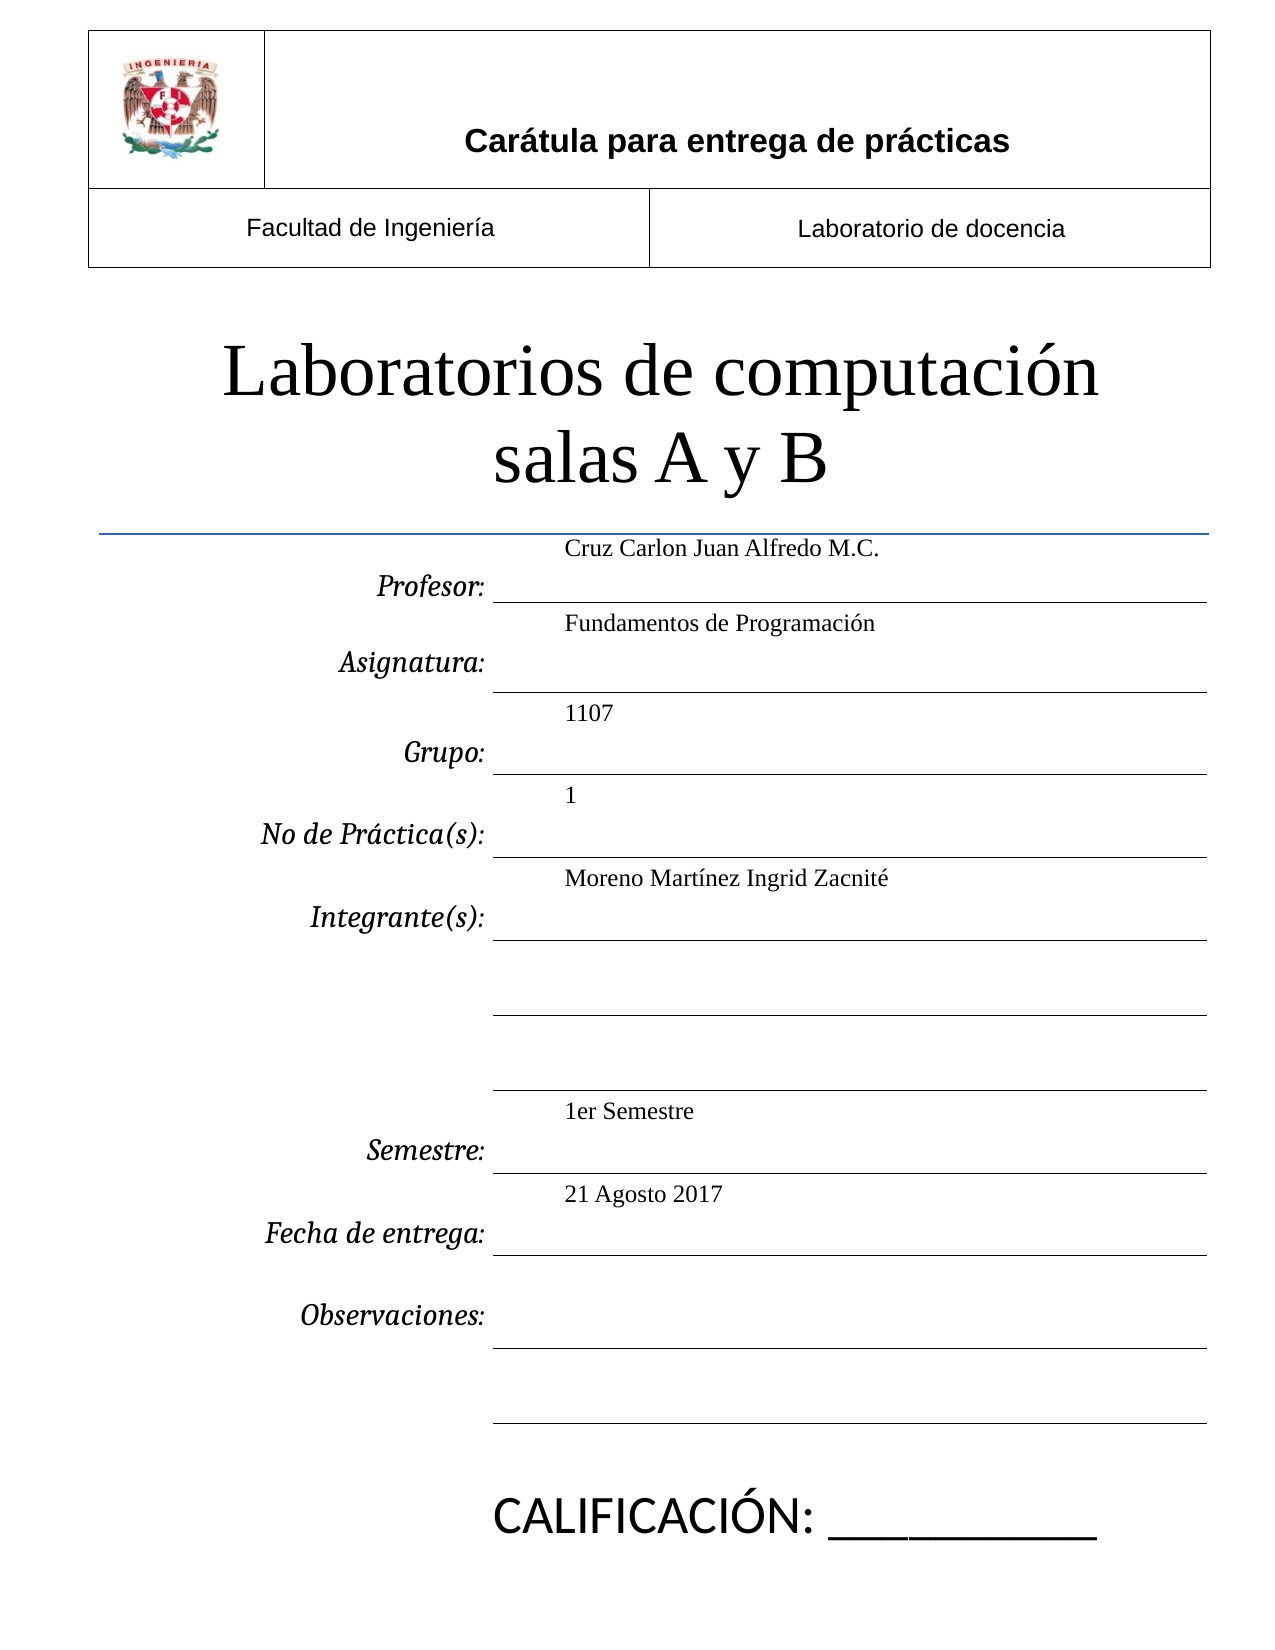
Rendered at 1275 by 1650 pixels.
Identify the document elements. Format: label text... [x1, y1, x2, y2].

text Laboratorios de computación [118, 326, 1205, 412]
table_cell [118, 1348, 493, 1423]
table_header [493, 527, 1207, 533]
text CALIFICACIÓN: __________ [118, 1481, 1205, 1547]
table_cell [118, 940, 493, 1015]
table_cell Semestre: [118, 1090, 493, 1173]
table_cell 21 Agosto 2017 [493, 1174, 1207, 1255]
table_header Cruz Carlon Juan Alfredo M.C. [493, 535, 1207, 602]
table_cell Fecha de entrega: [118, 1173, 493, 1255]
table_cell [493, 941, 1207, 1015]
table_cell 1107 [493, 693, 1207, 774]
table_cell [493, 1016, 1207, 1090]
table_cell Integrante(s): [118, 857, 493, 940]
table_cell 1er Semestre [493, 1091, 1207, 1173]
table_cell Fundamentos de Programación [493, 603, 1207, 692]
text salas A y B [118, 412, 1205, 498]
table_cell Facultad de Ingeniería [89, 189, 649, 267]
table_cell Moreno Martínez Ingrid Zacnité [493, 858, 1207, 940]
table_cell Observaciones: [118, 1255, 493, 1348]
table_header Carátula para entrega de prácticas [265, 31, 1210, 188]
table_header [118, 527, 493, 533]
table_cell [118, 1015, 493, 1090]
table_cell [493, 1349, 1207, 1423]
table_header [89, 31, 264, 188]
table_cell Laboratorio de docencia [650, 189, 1210, 267]
table_cell Asignatura: [118, 602, 493, 692]
table_cell No de Práctica(s): [118, 774, 493, 857]
table_cell 1 [493, 775, 1207, 857]
table_cell [493, 1256, 1207, 1348]
table_cell Grupo: [118, 692, 493, 774]
table_header Profesor: [118, 535, 493, 602]
